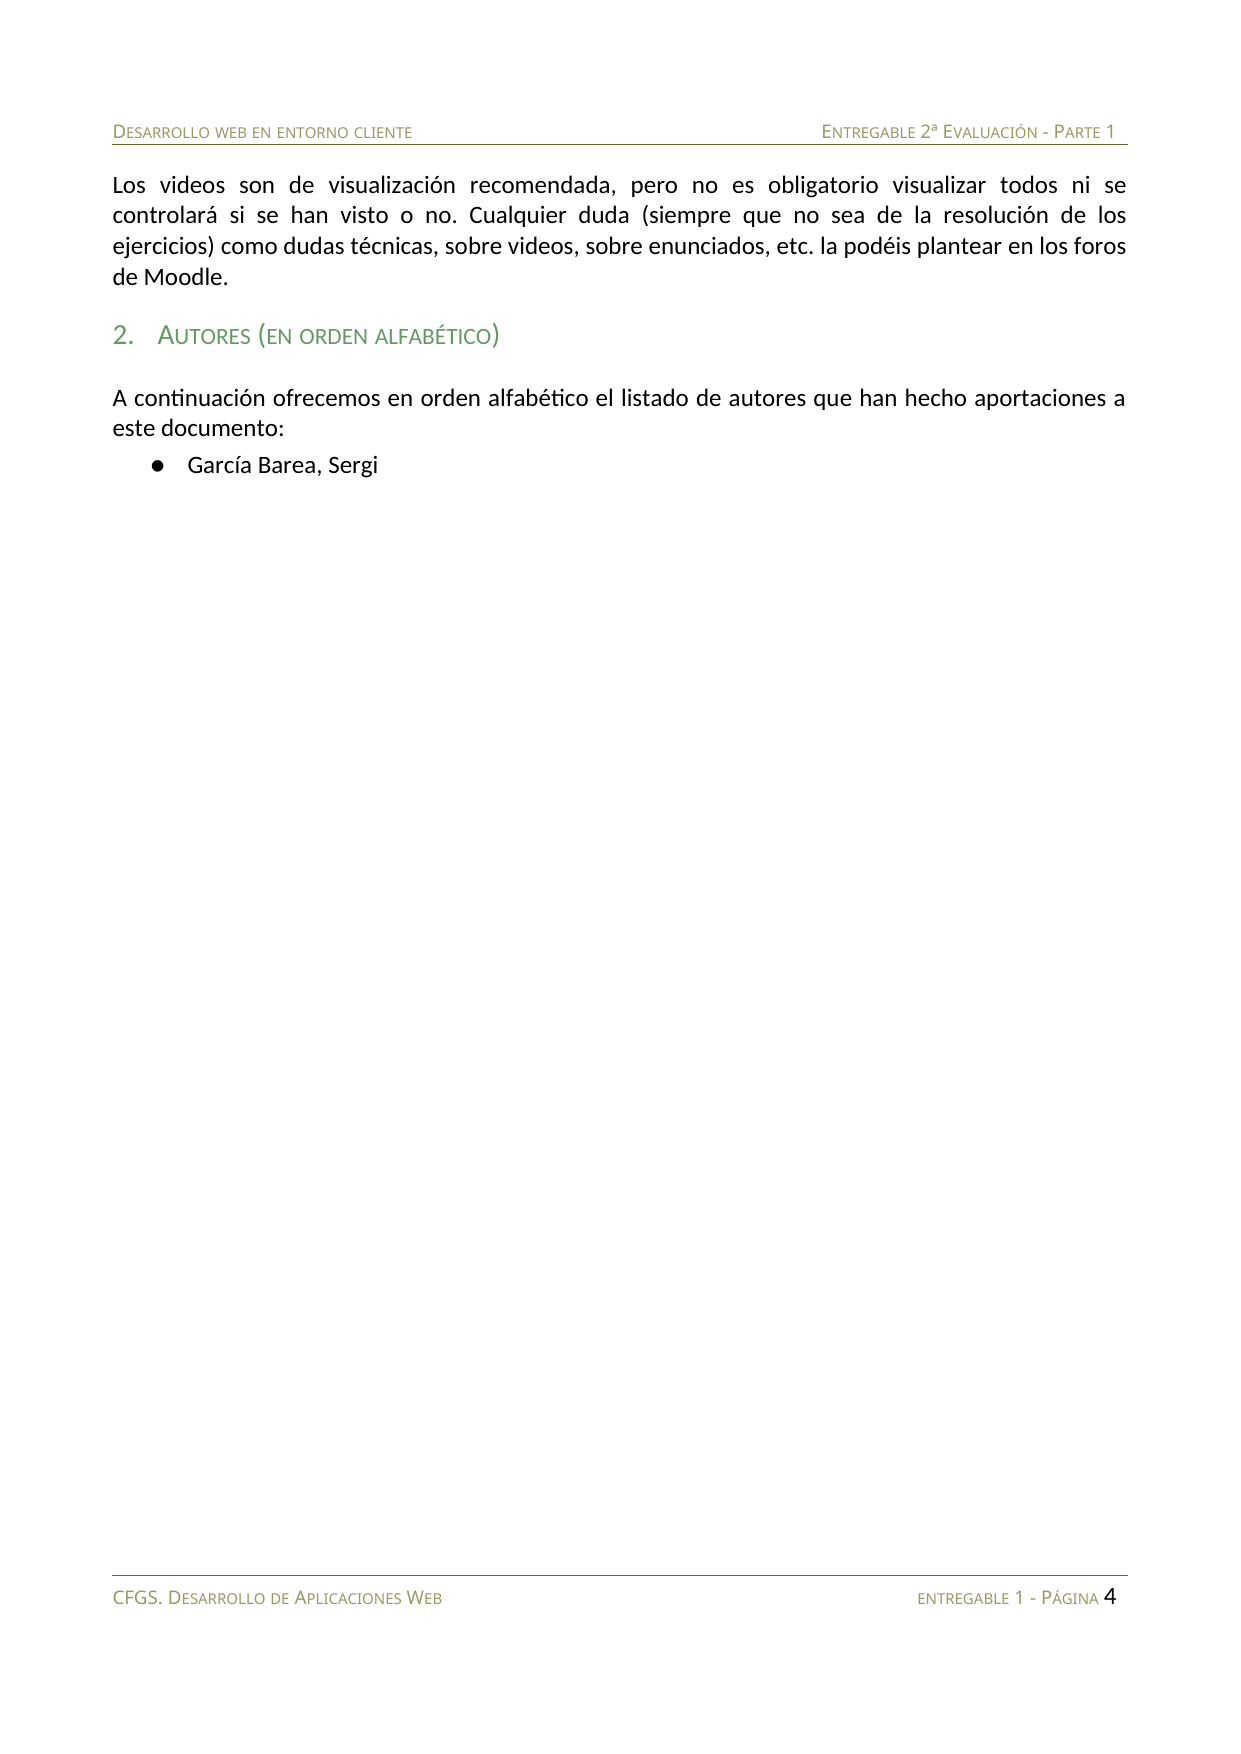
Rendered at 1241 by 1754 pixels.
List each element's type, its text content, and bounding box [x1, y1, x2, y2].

text A continuación ofrecemos en orden alfabético el listado de autores que han hecho aportaciones a este documento: [112, 382, 1128, 443]
subtitle Autores (en orden alfabético) [112, 316, 1128, 352]
list García Barea, Sergi [150, 449, 1128, 480]
text Los videos son de visualización recomendada, pero no es obligatorio visualizar todos ni se controlará si se han visto o no. Cualquier duda (siempre que no sea de la resolución de los ejercicios) como dudas técnicas, sobre videos, sobre enunciados, etc. la podéis plantear en los foros de Moodle. [112, 169, 1128, 291]
